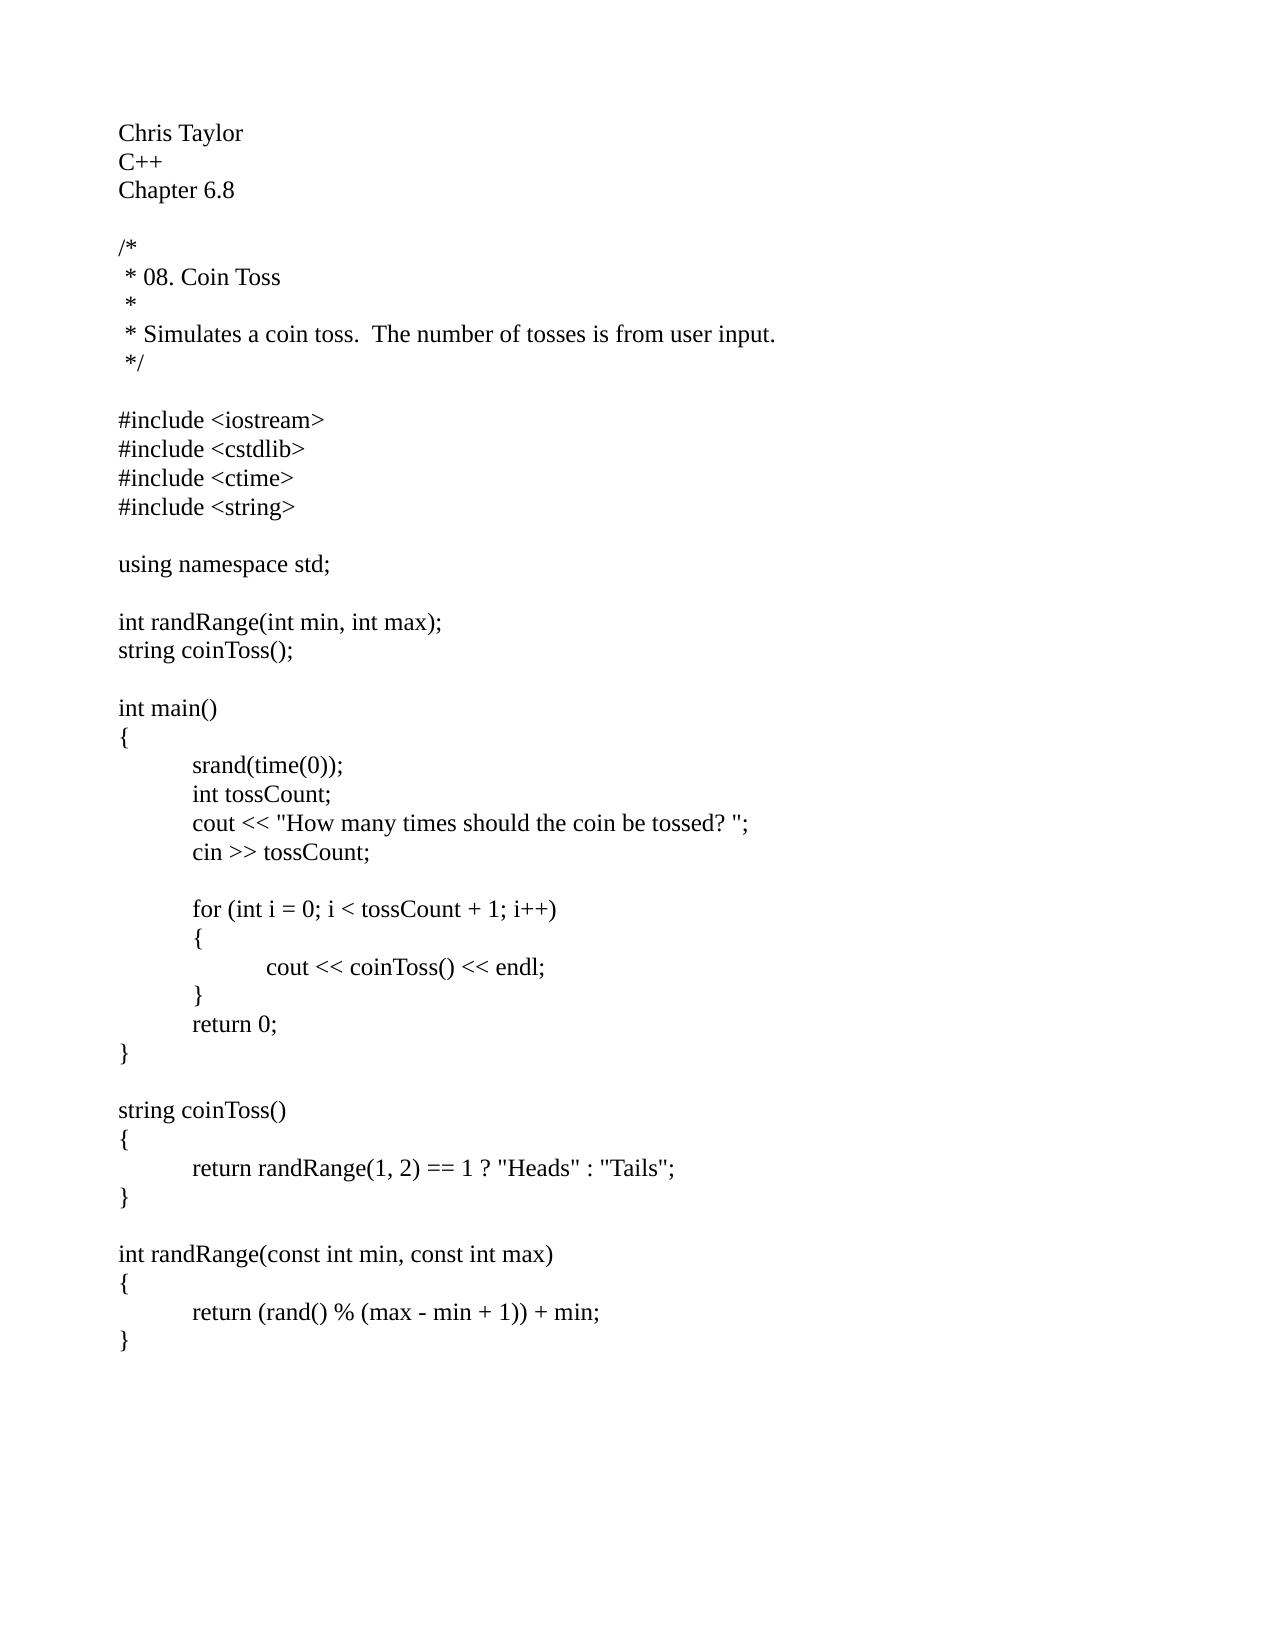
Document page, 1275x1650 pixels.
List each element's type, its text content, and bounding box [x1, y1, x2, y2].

text Chapter 6.8 [118, 176, 1157, 204]
text using namespace std; [118, 549, 1157, 578]
text int randRange(int min, int max); [118, 607, 1157, 636]
text { [118, 923, 1157, 952]
text int tossCount; [118, 779, 1157, 808]
text #include <iostream> [118, 406, 1157, 434]
text } [118, 1326, 1157, 1354]
text return randRange(1, 2) == 1 ? "Heads" : "Tails"; [118, 1153, 1157, 1182]
text /* [118, 233, 1157, 262]
text srand(time(0)); [118, 751, 1157, 779]
text */ [118, 348, 1157, 377]
text { [118, 1124, 1157, 1153]
text #include <string> [118, 492, 1157, 521]
text return (rand() % (max - min + 1)) + min; [118, 1297, 1157, 1326]
text #include <ctime> [118, 463, 1157, 492]
text { [118, 1268, 1157, 1297]
text return 0; [118, 1009, 1157, 1038]
text cin >> tossCount; [118, 837, 1157, 866]
text } [118, 1182, 1157, 1211]
text } [118, 981, 1157, 1009]
text * [118, 291, 1157, 319]
text * 08. Coin Toss [118, 262, 1157, 291]
text C++ [118, 147, 1157, 176]
text string coinToss(); [118, 636, 1157, 664]
text Chris Taylor [118, 118, 1157, 147]
text cout << coinToss() << endl; [118, 952, 1157, 981]
text #include <cstdlib> [118, 434, 1157, 463]
text for (int i = 0; i < tossCount + 1; i++) [118, 894, 1157, 923]
text int randRange(const int min, const int max) [118, 1239, 1157, 1268]
text int main() [118, 693, 1157, 722]
text * Simulates a coin toss. The number of tosses is from user input. [118, 319, 1157, 348]
text } [118, 1038, 1157, 1067]
text string coinToss() [118, 1096, 1157, 1124]
text { [118, 722, 1157, 751]
text cout << "How many times should the coin be tossed? "; [118, 808, 1157, 837]
